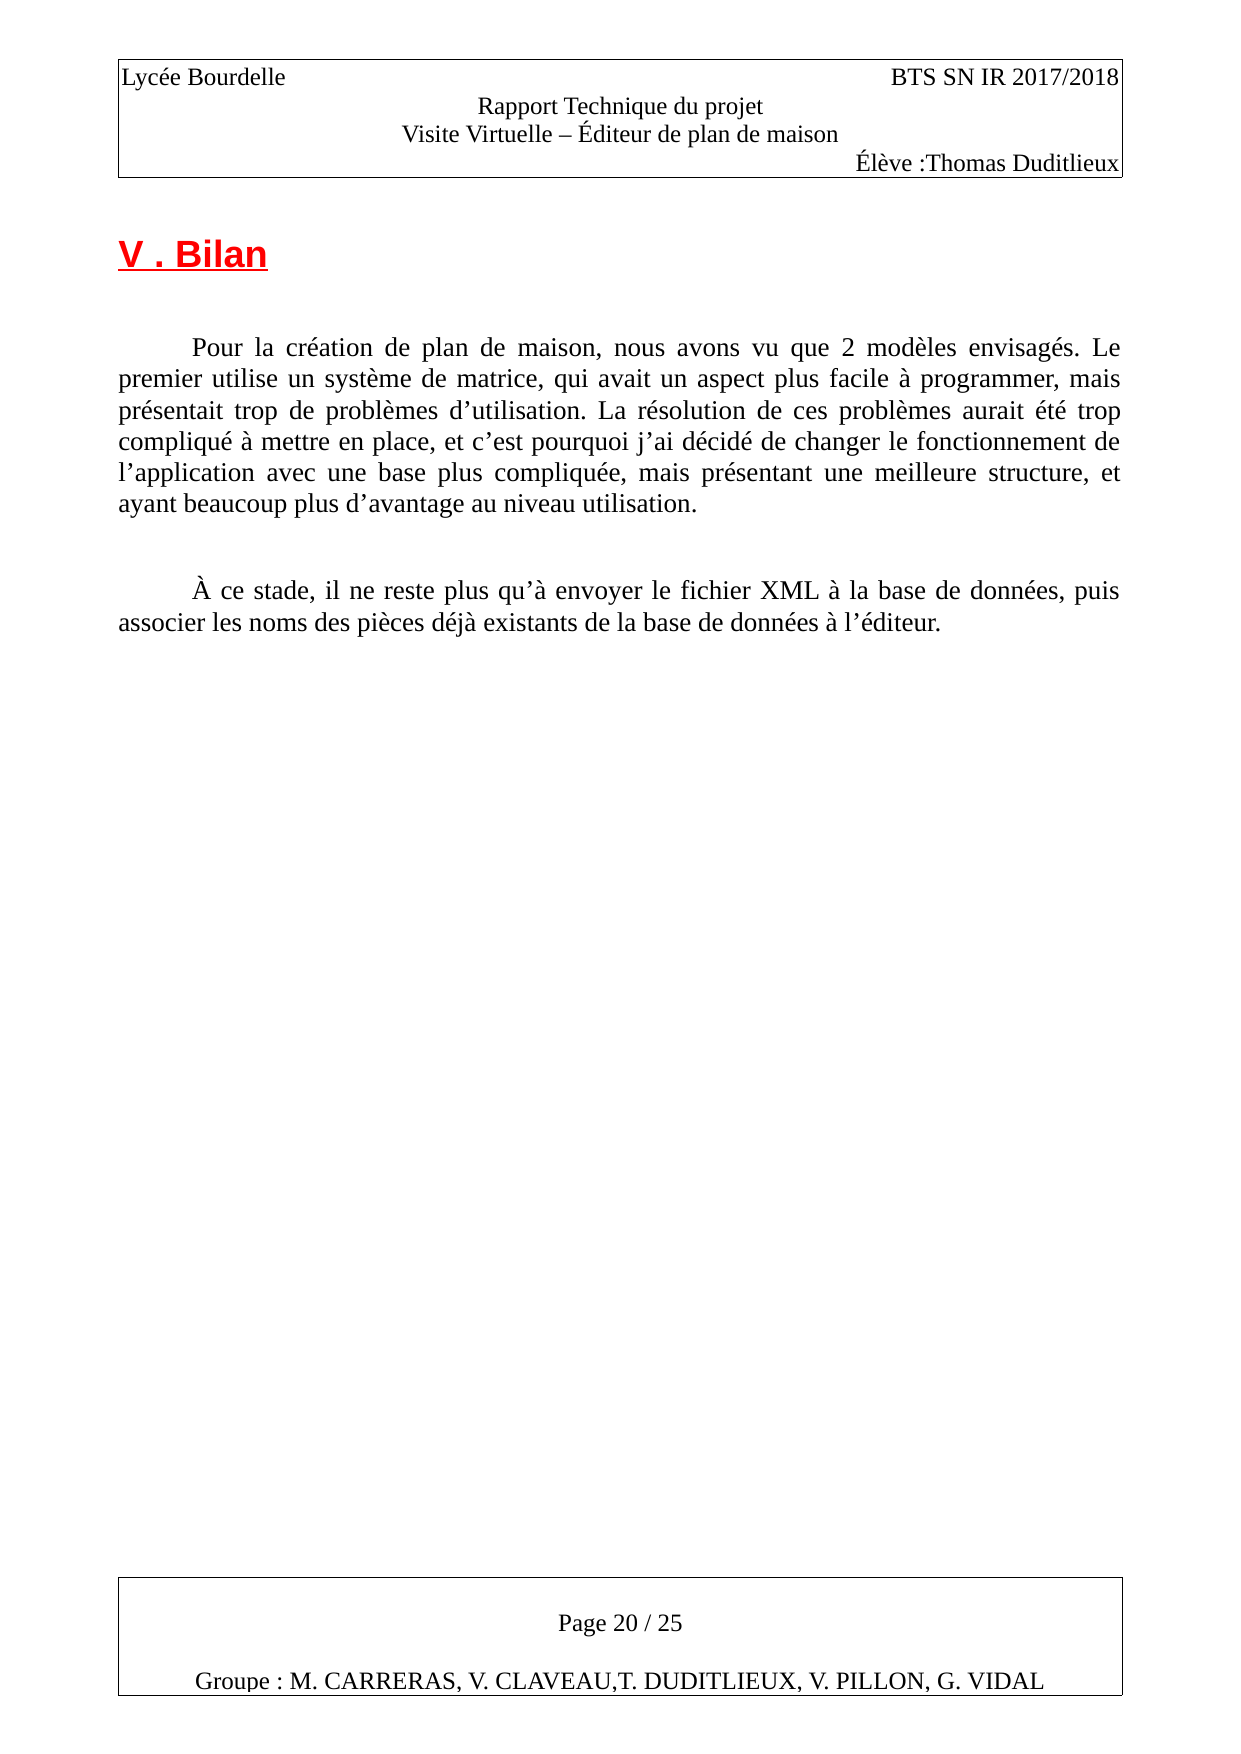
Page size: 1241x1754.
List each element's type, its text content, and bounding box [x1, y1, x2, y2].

subtitle V . Bilan [118, 232, 1122, 275]
text Pour la création de plan de maison, nous avons vu que 2 modèles envisagés. Le premier utilise un système de matrice, qui avait un aspect plus facile à programmer, mais présentait trop de problèmes d’utilisation. La résolution de ces problèmes aurait été trop compliqué à mettre en place, et c’est pourquoi j’ai décidé de changer le fonctionnement de l’application avec une base plus compliquée, mais présentant une meilleure structure, et ayant beaucoup plus d’avantage au niveau utilisation. [118, 331, 1122, 518]
text À ce stade, il ne reste plus qu’à envoyer le fichier XML à la base de données, puis associer les noms des pièces déjà existants de la base de données à l’éditeur. [118, 574, 1122, 637]
